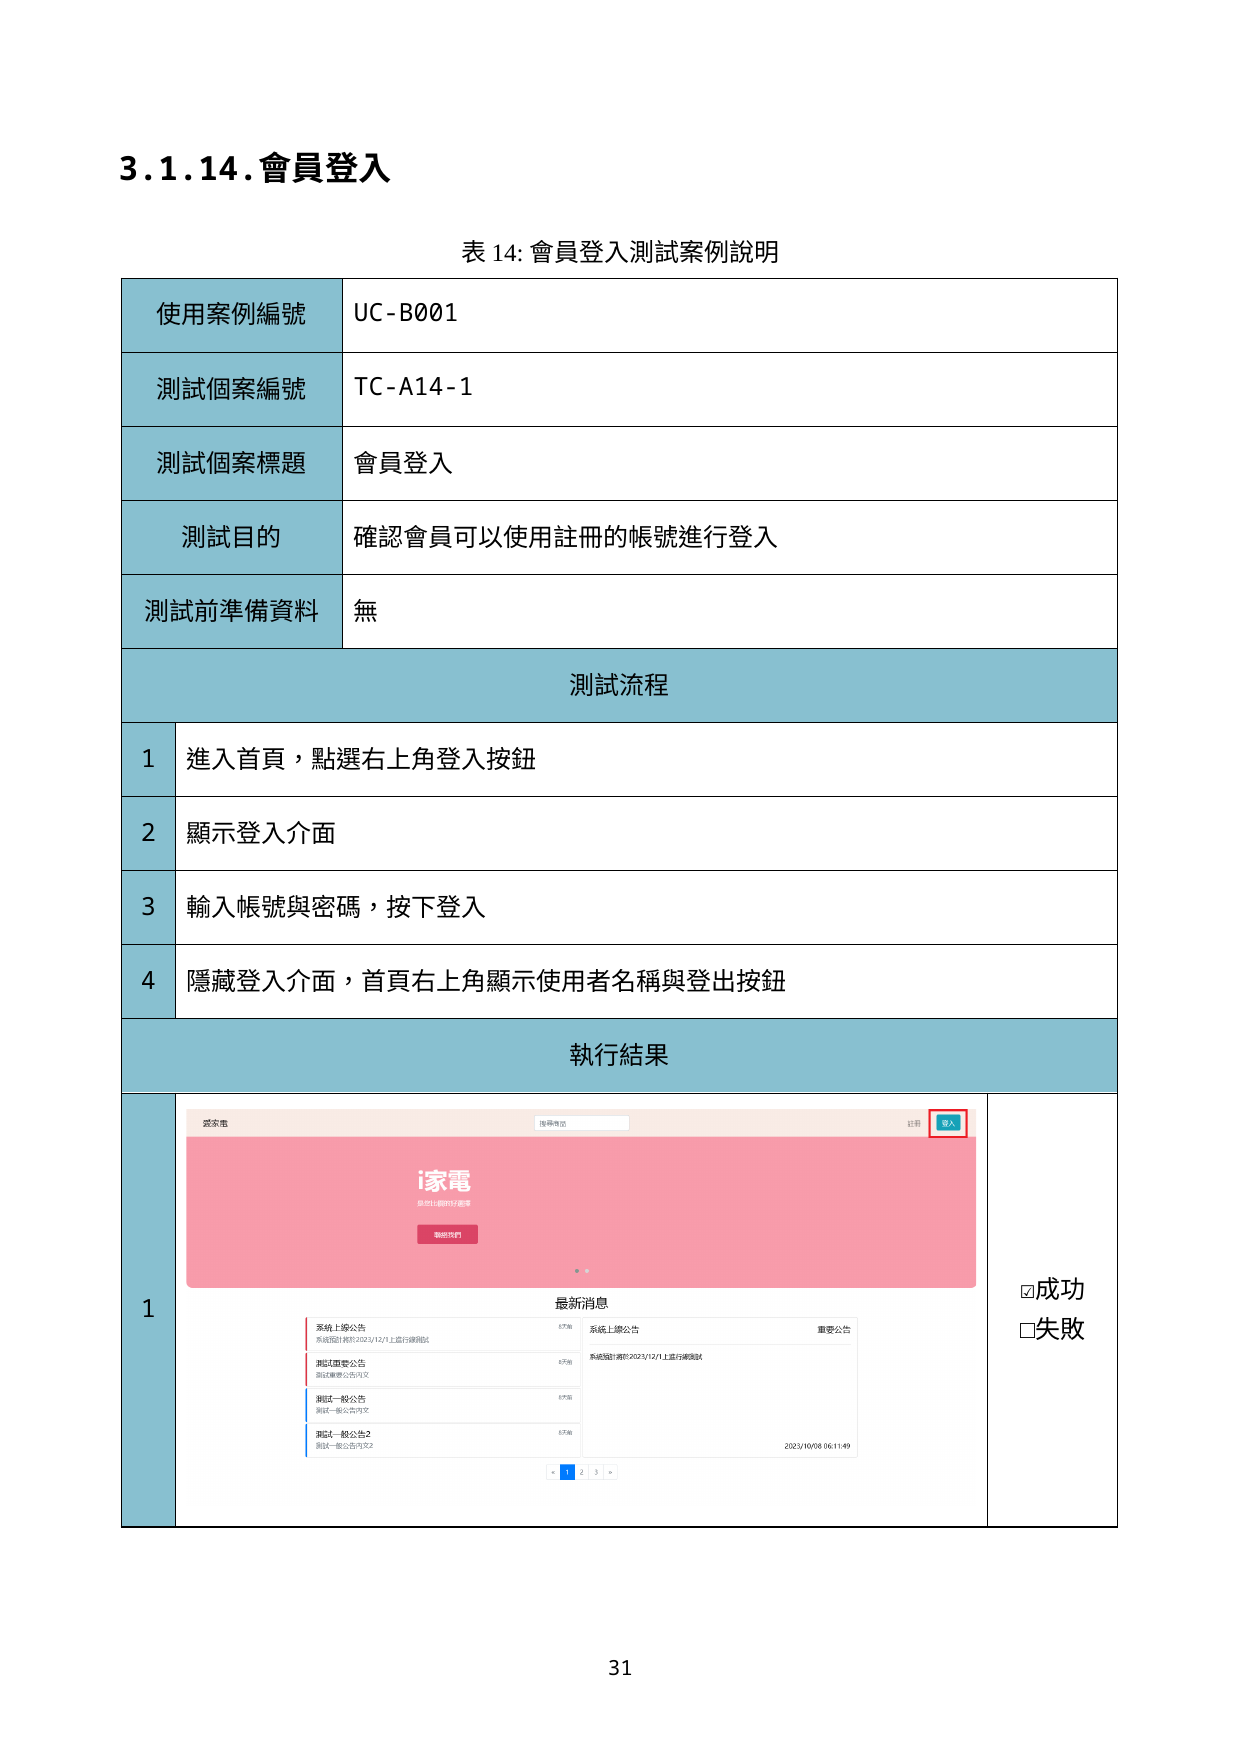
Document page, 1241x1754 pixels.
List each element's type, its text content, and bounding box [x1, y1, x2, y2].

table_header UC-B001 [343, 279, 1117, 352]
table_cell 測試個案標題 [122, 427, 342, 500]
table_cell 1 [122, 723, 175, 796]
table_cell 進入首頁，點選右上角登入按鈕 [176, 723, 1117, 796]
table_cell 會員登入 [343, 427, 1117, 500]
table_cell 執行結果 [122, 1019, 1117, 1092]
table_cell TC-A14-1 [343, 353, 1117, 426]
subtitle 3.1.14.會員登入 [118, 142, 1122, 190]
table_cell 4 [122, 945, 175, 1018]
table_cell 1 [122, 1094, 175, 1526]
table_cell ☑成功 □失敗 [988, 1094, 1117, 1526]
table_cell 隱藏登入介面，首頁右上角顯示使用者名稱與登出按鈕 [176, 945, 1117, 1018]
table_cell 無 [343, 575, 1117, 648]
table_cell 測試流程 [122, 649, 1117, 722]
table_cell 輸入帳號與密碼，按下登入 [176, 871, 1117, 944]
table_cell 測試前準備資料 [122, 575, 342, 648]
table_cell 測試個案編號 [122, 353, 342, 426]
table_header 使用案例編號 [122, 279, 342, 352]
table_cell 測試目的 [122, 501, 342, 574]
table_cell 顯示登入介面 [176, 797, 1117, 870]
table_cell 3 [122, 871, 175, 944]
table_cell [176, 1094, 987, 1526]
picture [186, 1109, 977, 1506]
table_cell 確認會員可以使用註冊的帳號進行登入 [343, 501, 1117, 574]
table_cell 2 [122, 797, 175, 870]
text 表 14: 會員登入測試案例說明 [118, 233, 1122, 269]
